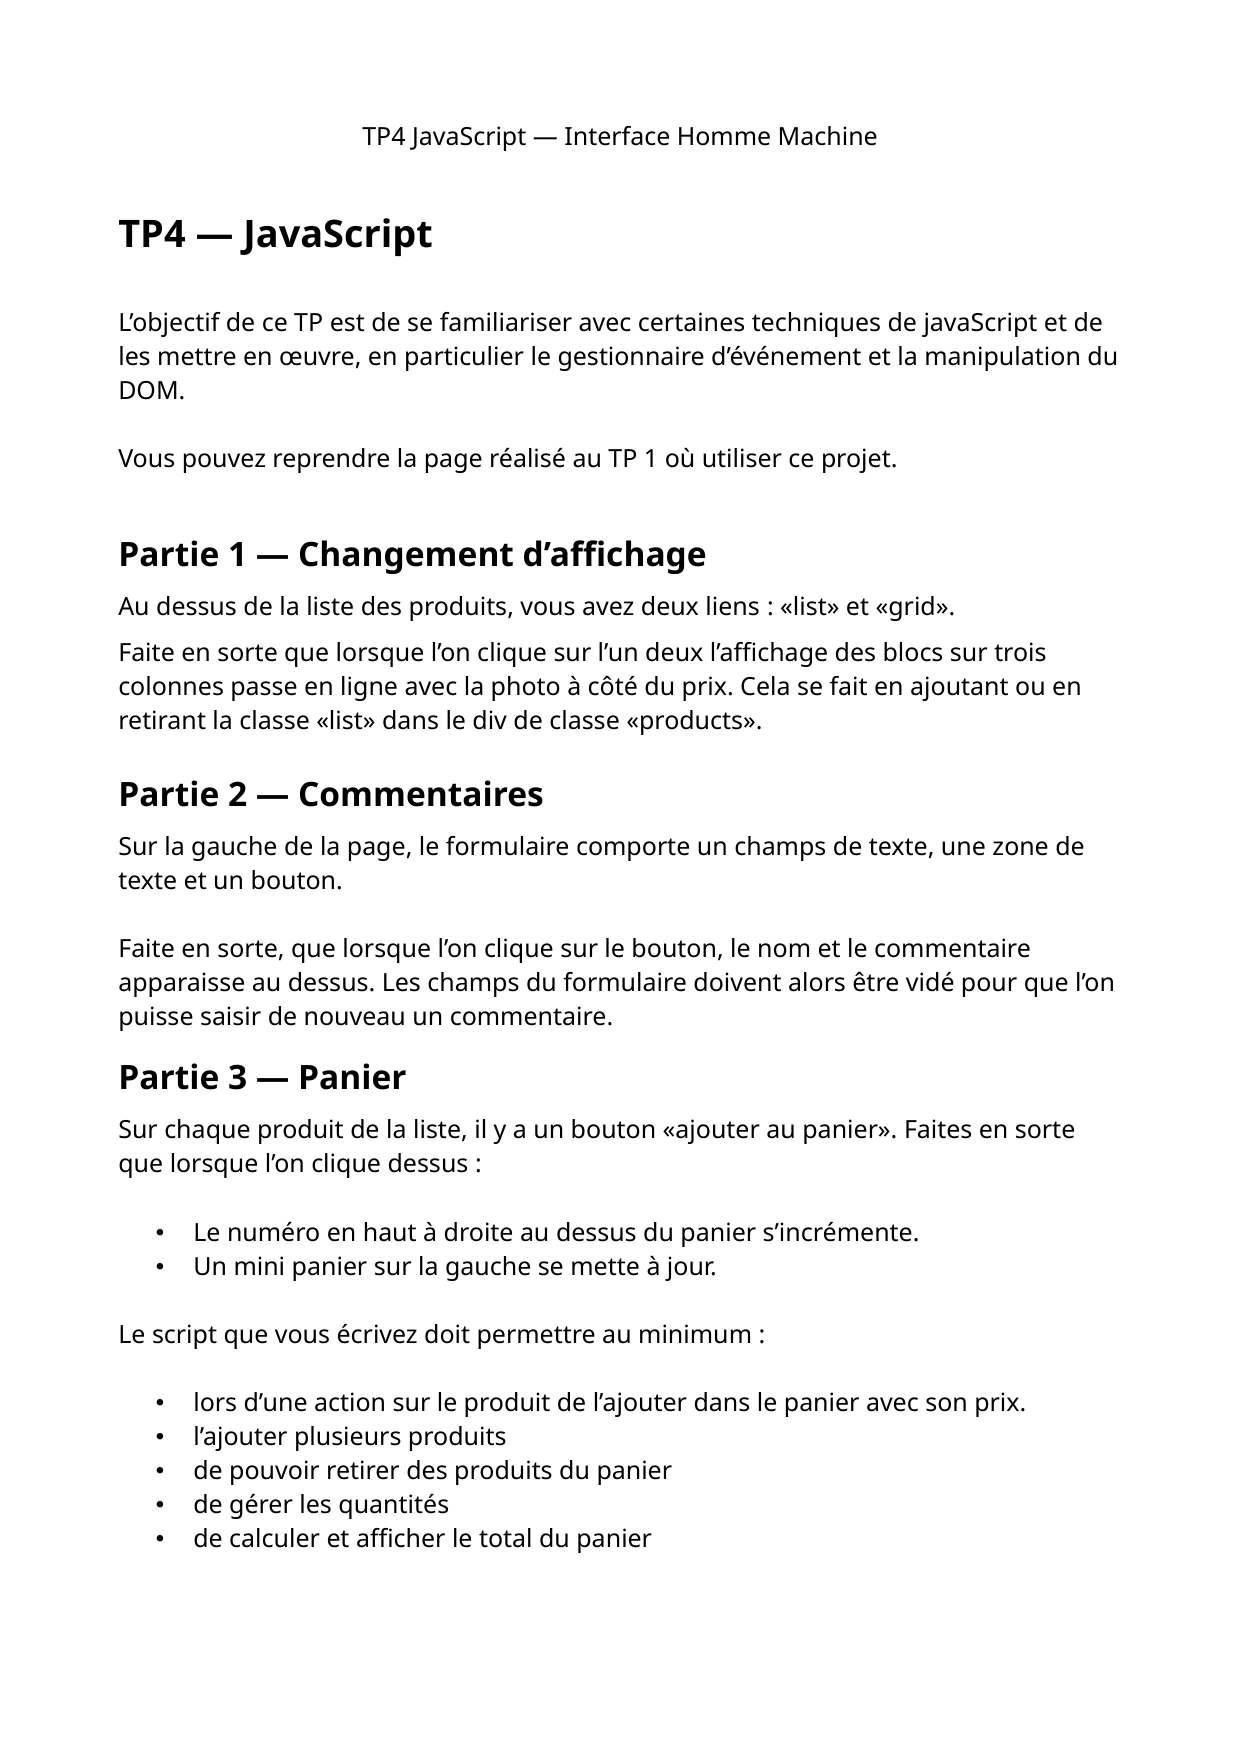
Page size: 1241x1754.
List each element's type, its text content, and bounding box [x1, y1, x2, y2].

subtitle Partie 1 — Changement d’affichage [118, 530, 1122, 576]
text Sur la gauche de la page, le formulaire comporte un champs de texte, une zone de texte et un bouton. [118, 829, 1122, 897]
list lors d’une action sur le produit de l’ajouter dans le panier avec son prix. [156, 1384, 1122, 1419]
text Au dessus de la liste des produits, vous avez deux liens : «list» et «grid». [118, 588, 1122, 622]
subtitle TP4 — JavaScript [118, 207, 1122, 258]
list de calculer et afficher le total du panier [156, 1521, 1122, 1555]
list Le numéro en haut à droite au dessus du panier s’incrémente. [156, 1214, 1122, 1248]
text Sur chaque produit de la liste, il y a un bouton «ajouter au panier». Faites en sorte que lorsque l’on clique dessus : [118, 1112, 1122, 1180]
list l’ajouter plusieurs produits [156, 1419, 1122, 1453]
list Un mini panier sur la gauche se mette à jour. [156, 1248, 1122, 1282]
list de gérer les quantités [156, 1487, 1122, 1521]
text Vous pouvez reprendre la page réalisé au TP 1 où utiliser ce projet. [118, 441, 1122, 475]
text Faite en sorte que lorsque l’on clique sur l’un deux l’affichage des blocs sur trois colonnes passe en ligne avec la photo à côté du prix. Cela se fait en ajoutant ou en retirant la classe «list» dans le div de classe «products». [118, 635, 1122, 737]
text Le script que vous écrivez doit permettre au minimum : [118, 1316, 1122, 1351]
subtitle Partie 2 — Commentaires [118, 770, 1122, 816]
text L’objectif de ce TP est de se familiariser avec certaines techniques de javaScript et de les mettre en œuvre, en particulier le gestionnaire d’événement et la manipulation du DOM. [118, 305, 1122, 407]
text Faite en sorte, que lorsque l’on clique sur le bouton, le nom et le commentaire apparaisse au dessus. Les champs du formulaire doivent alors être vidé pour que l’on puisse saisir de nouveau un commentaire. [118, 931, 1122, 1033]
subtitle Partie 3 — Panier [118, 1054, 1122, 1099]
list de pouvoir retirer des produits du panier [156, 1453, 1122, 1487]
